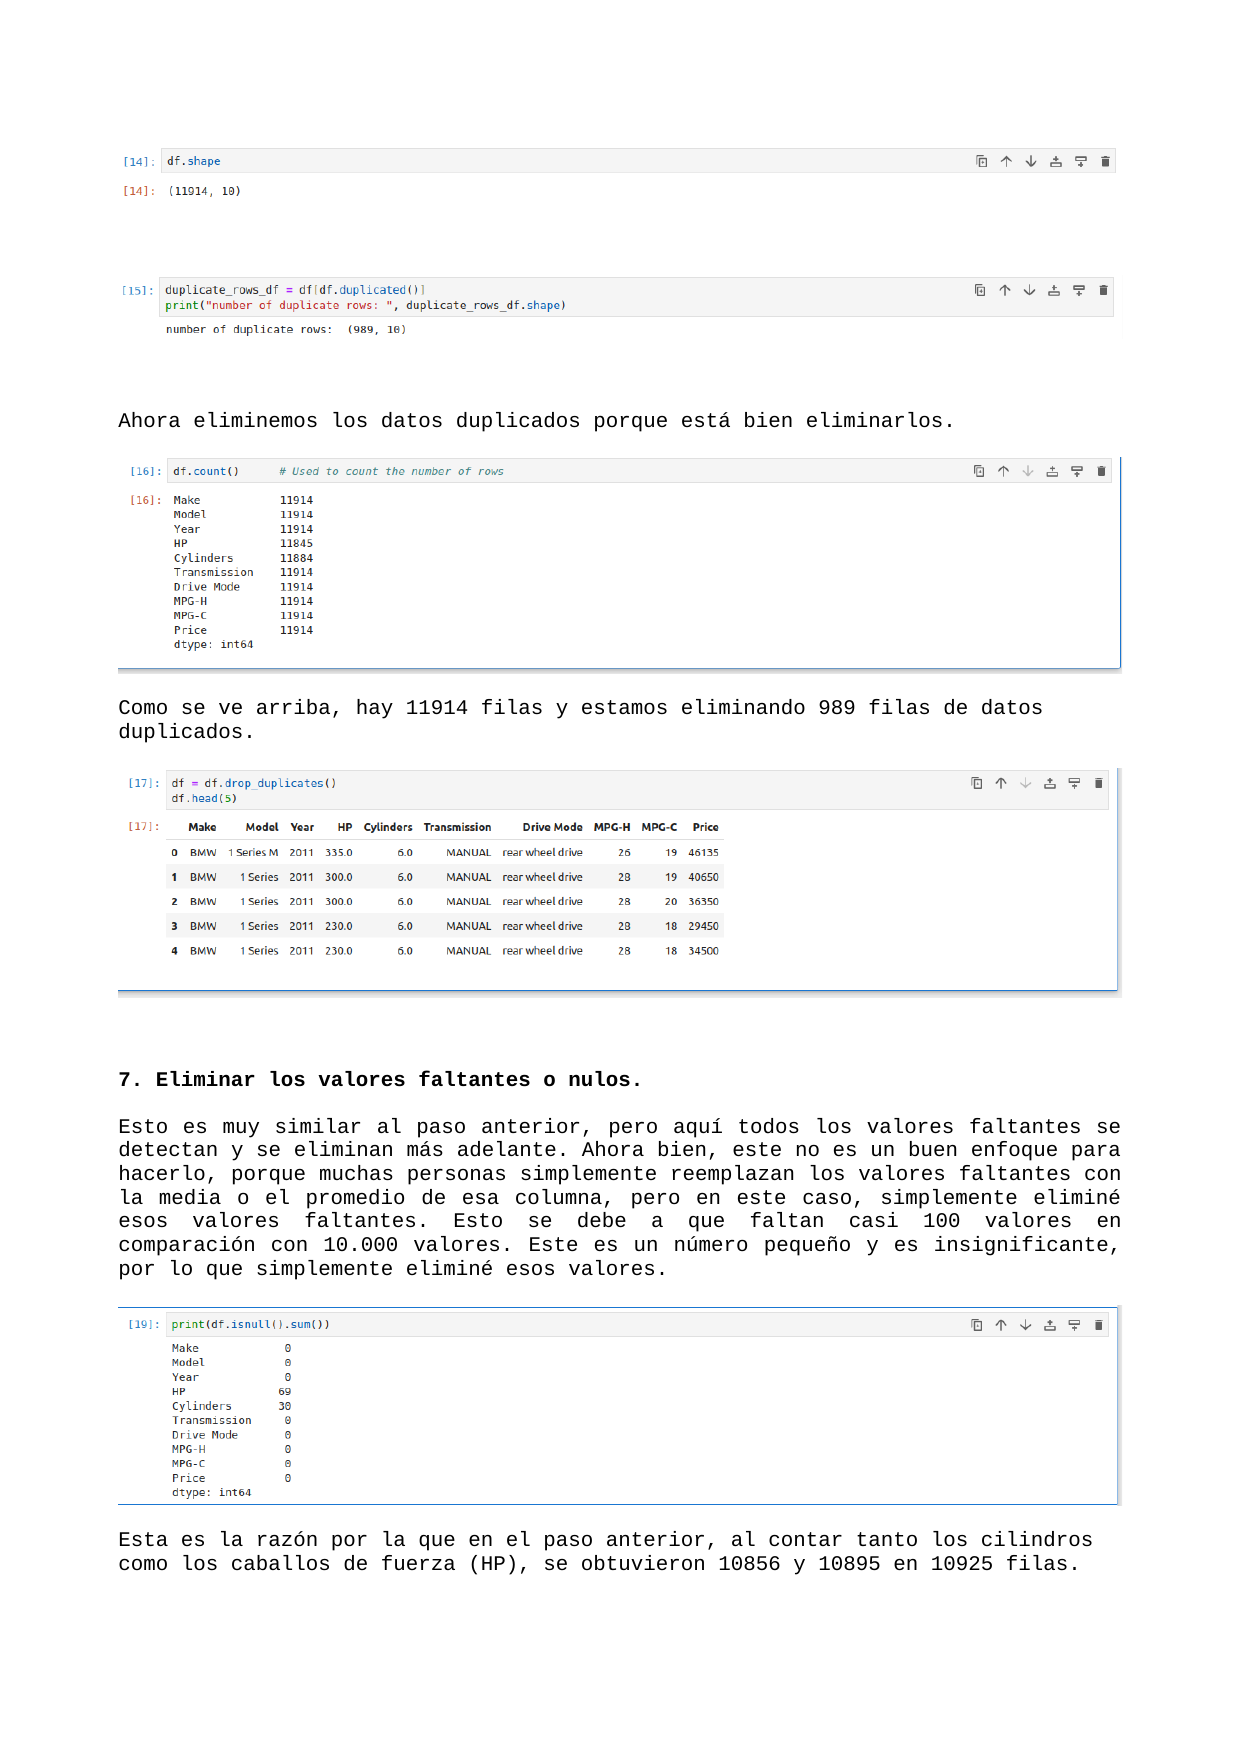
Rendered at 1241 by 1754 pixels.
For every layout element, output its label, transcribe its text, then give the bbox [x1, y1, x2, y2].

picture [118, 1305, 1123, 1506]
text Como se ve arriba, hay 11914 filas y estamos eliminando 989 filas de datos duplicados. [118, 697, 1122, 745]
text Esta es la razón por la que en el paso anterior, al contar tanto los cilindros como los caballos de fuerza (HP), se obtuvieron 10856 y 10895 en 10925 filas. [118, 1529, 1122, 1576]
picture [118, 457, 1123, 674]
picture [118, 141, 1123, 205]
picture [118, 768, 1123, 998]
text Ahora eliminemos los datos duplicados porque está bien eliminarlos. [118, 410, 1122, 433]
text 7. Eliminar los valores faltantes o nulos. [118, 1068, 1122, 1092]
text Esto es muy similar al paso anterior, pero aquí todos los valores faltantes se detectan y se eliminan más adelante. Ahora bien, este no es un buen enfoque para hacerlo, porque muchas personas simplemente reemplazan los valores faltantes con la media o el promedio de esa columna, pero en este caso, simplemente eliminé esos valores faltantes. Esto se debe a que faltan casi 100 valores en comparación con 10.000 valores. Este es un número pequeño y es insignificante, por lo que simplemente eliminé esos valores. [118, 1116, 1122, 1281]
picture [118, 275, 1123, 339]
